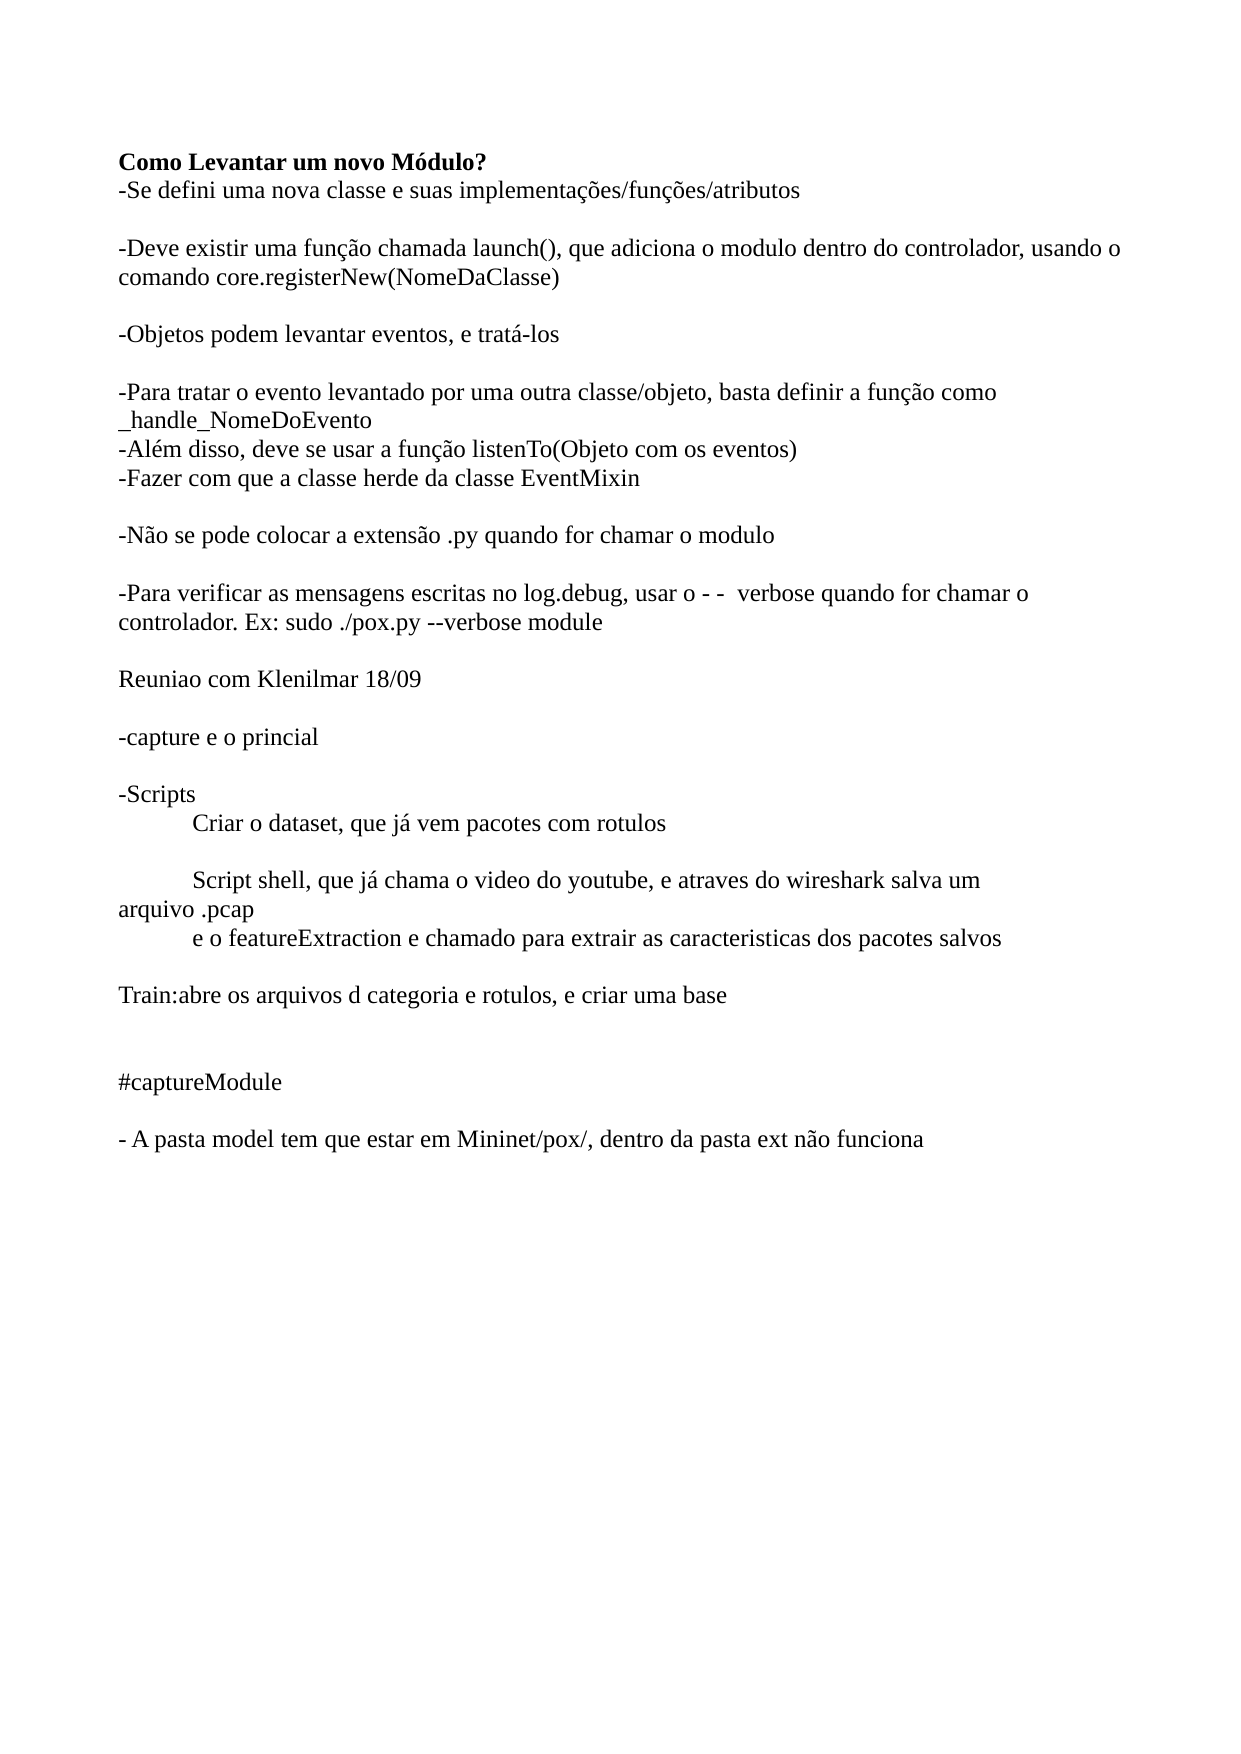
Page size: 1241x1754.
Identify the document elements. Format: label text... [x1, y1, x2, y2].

text -Para verificar as mensagens escritas no log.debug, usar o - - verbose quando for chamar o controlador. Ex: sudo ./pox.py --verbose module [118, 578, 1122, 636]
text -Objetos podem levantar eventos, e tratá-los [118, 319, 1122, 348]
text Script shell, que já chama o video do youtube, e atraves do wireshark salva um arquivo .pcap [118, 866, 1122, 923]
text e o featureExtraction e chamado para extrair as caracteristicas dos pacotes salvos [118, 923, 1122, 952]
text -Não se pode colocar a extensão .py quando for chamar o modulo [118, 521, 1122, 549]
text #captureModule [118, 1067, 1122, 1096]
text - A pasta model tem que estar em Mininet/pox/, dentro da pasta ext não funciona [118, 1124, 1122, 1153]
text -Se defini uma nova classe e suas implementações/funções/atributos [118, 176, 1122, 204]
text -Scripts [118, 779, 1122, 808]
text -Além disso, deve se usar a função listenTo(Objeto com os eventos) [118, 434, 1122, 463]
text Como Levantar um novo Módulo? [118, 147, 1122, 176]
text -Fazer com que a classe herde da classe EventMixin [118, 463, 1122, 492]
text -Para tratar o evento levantado por uma outra classe/objeto, basta definir a função como _handle_NomeDoEvento [118, 377, 1122, 434]
text -capture e o princial [118, 722, 1122, 751]
text -Deve existir uma função chamada launch(), que adiciona o modulo dentro do controlador, usando o comando core.registerNew(NomeDaClasse) [118, 233, 1122, 291]
text Train:abre os arquivos d categoria e rotulos, e criar uma base [118, 981, 1122, 1009]
text Reuniao com Klenilmar 18/09 [118, 664, 1122, 693]
text Criar o dataset, que já vem pacotes com rotulos [118, 808, 1122, 837]
